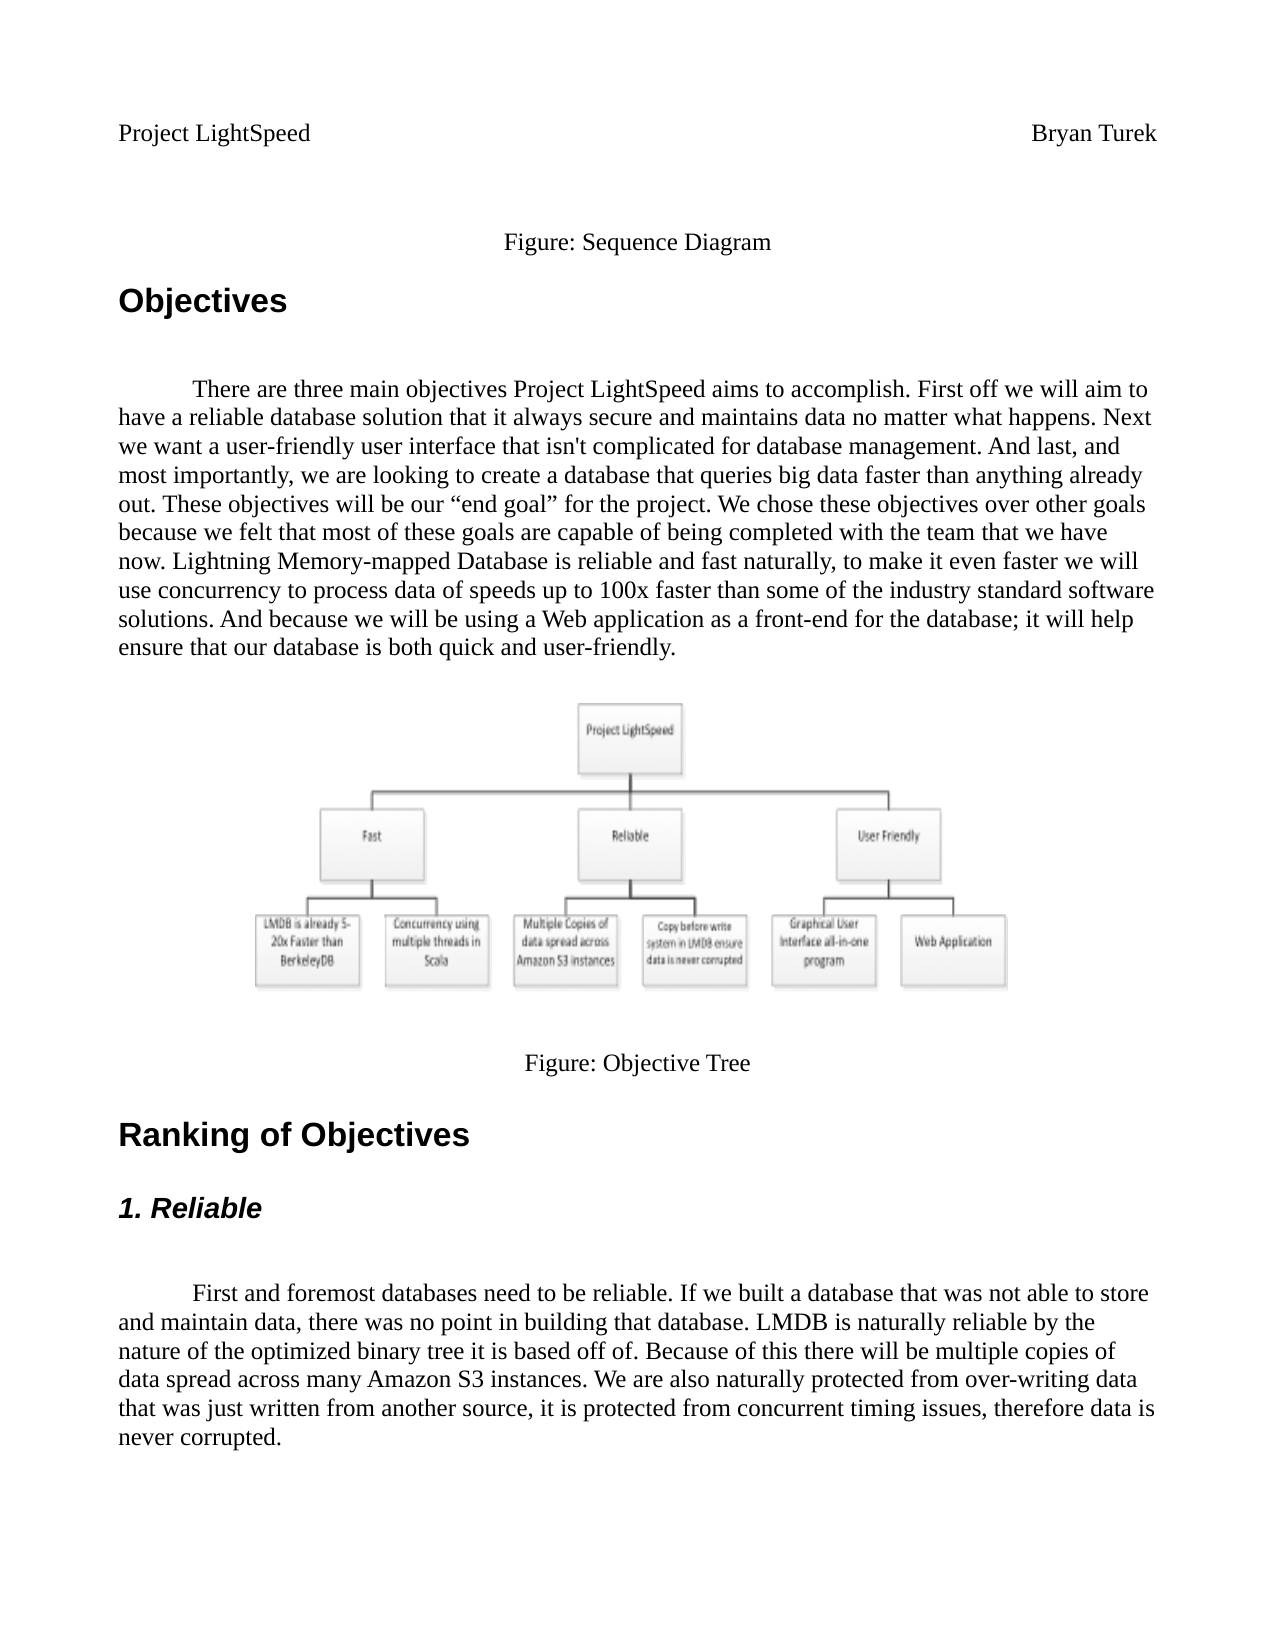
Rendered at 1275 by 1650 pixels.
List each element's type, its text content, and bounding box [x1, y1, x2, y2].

subtitle Objectives [118, 281, 1157, 320]
subtitle Ranking of Objectives [118, 1115, 1157, 1153]
text Figure: Sequence Diagram [118, 227, 1157, 256]
text First and foremost databases need to be reliable. If we built a database that was not able to store and maintain data, there was no point in building that database. LMDB is naturally reliable by the nature of the optimized binary tree it is based off of. Because of this there will be multiple copies of data spread across many Amazon S3 instances. We are also naturally protected from over-writing data that was just written from another source, it is protected from concurrent timing issues, therefore data is never corrupted. [118, 1278, 1157, 1451]
picture [254, 702, 1011, 998]
text There are three main objectives Project LightSpeed aims to accomplish. First off we will aim to have a reliable database solution that it always secure and maintains data no matter what happens. Next we want a user-friendly user interface that isn't complicated for database management. And last, and most importantly, we are looking to create a database that queries big data faster than anything already out. These objectives will be our “end goal” for the project. We chose these objectives over other goals because we felt that most of these goals are capable of being completed with the team that we have now. Lightning Memory-mapped Database is reliable and fast naturally, to make it even faster we will use concurrency to process data of speeds up to 100x faster than some of the industry standard software solutions. And because we will be using a Web application as a front-end for the database; it will help ensure that our database is both quick and user-friendly. [118, 374, 1157, 661]
subtitle 1. Reliable [118, 1191, 1157, 1224]
text Figure: Objective Tree [118, 1048, 1157, 1077]
